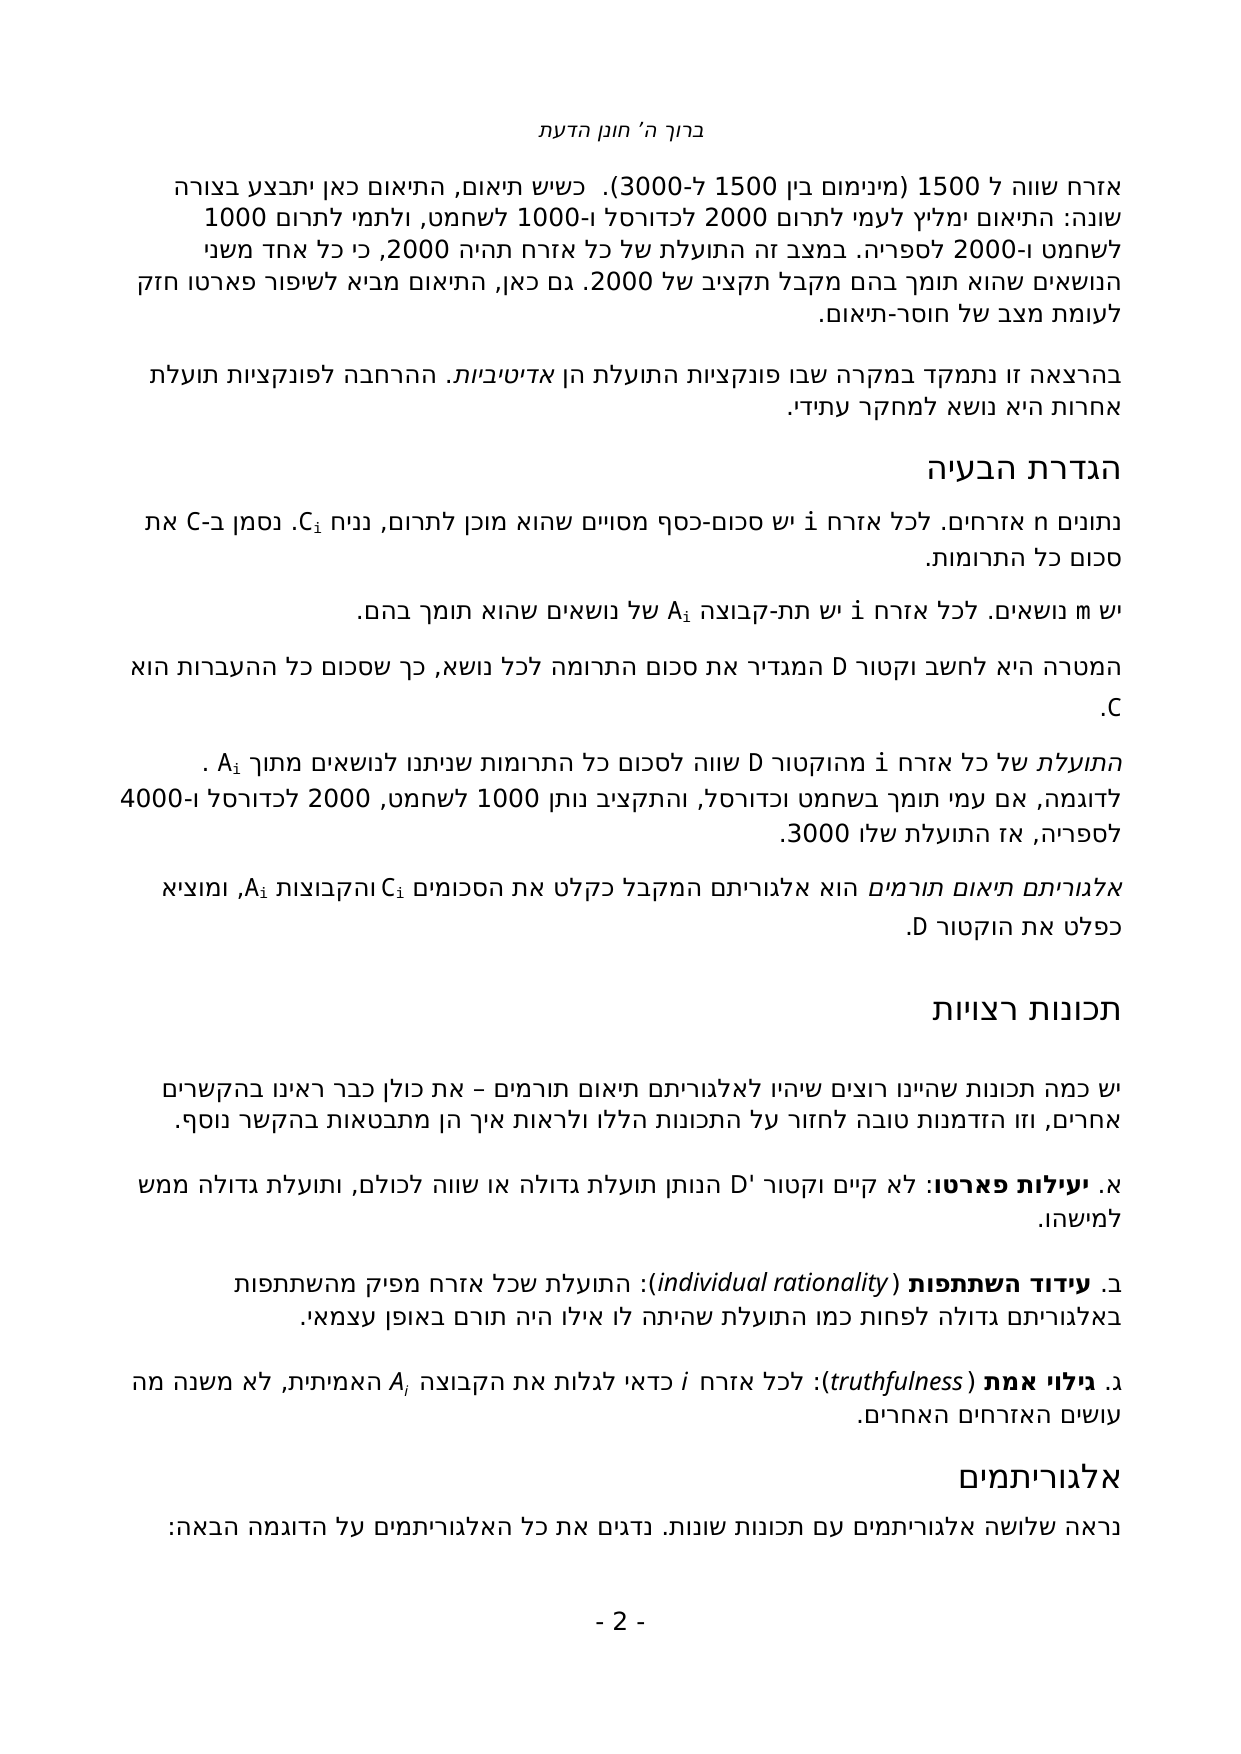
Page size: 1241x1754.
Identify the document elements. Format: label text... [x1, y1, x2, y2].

subtitle תכונות רצויות [118, 989, 1122, 1032]
text יש m נושאים. לכל אזרח i יש תת-קבוצה Ai של נושאים שהוא תומך בהם. [118, 593, 1122, 627]
text א. יעילות פארטו: לא קיים וקטור 'D הנותן תועלת גדולה או שווה לכולם, ותועלת גדולה ממש למישהו. [118, 1167, 1122, 1236]
text ב. עידוד השתתפות (individual rationality): התועלת שכל אזרח מפיק מהשתתפות באלגוריתם גדולה לפחות כמו התועלת שהיתה לו אילו היה תורם באופן עצמאי. [118, 1265, 1122, 1334]
text נראה שלושה אלגוריתמים עם תכונות שונות. נדגים את כל האלגוריתמים על הדוגמה הבאה: [118, 1512, 1122, 1541]
subtitle הגדרת הבעיה [118, 449, 1122, 491]
text היה אפשר להניח הנחות אחרות. למשל, נניח שהתועלת שכל אזרח מפיק מהתקציב שווה למינימום התרומות לנושאים שהוא תומך בהם. במקרה זה, כאשר אין תיאום, התועלת של כל אזרח שווה ל 1500 (מינימום בין 1500 ל-3000). כשיש תיאום, התיאום כאן יתבצע בצורה שונה: התיאום ימליץ לעמי לתרום 2000 לכדורסל ו-1000 לשחמט, ולתמי לתרום 1000 לשחמט ו-2000 לספריה. במצב זה התועלת של כל אזרח תהיה 2000, כי כל אחד משני הנושאים שהוא תומך בהם מקבל תקציב של 2000. גם כאן, התיאום מביא לשיפור פארטו חזק לעומת מצב של חוסר-תיאום. [118, 172, 1122, 331]
text אלגוריתם תיאום תורמים הוא אלגוריתם המקבל כקלט את הסכומים Ci והקבוצות Ai, ומוציא כפלט את הוקטור D. [118, 869, 1122, 943]
text המטרה היא לחשב וקטור D המגדיר את סכום התרומה לכל נושא, כך שסכום כל ההעברות הוא C. [118, 648, 1122, 723]
subtitle אלגוריתמים [118, 1457, 1122, 1499]
text בהרצאה זו נתמקד במקרה שבו פונקציות התועלת הן אדיטיביות. ההרחבה לפונקציות תועלת אחרות היא נושא למחקר עתידי. [118, 360, 1122, 424]
text נתונים n אזרחים. לכל אזרח i יש סכום-כסף מסויים שהוא מוכן לתרום, נניח Ci. נסמן ב-C את סכום כל התרומות. [118, 503, 1122, 573]
text יש כמה תכונות שהיינו רוצים שיהיו לאלגוריתם תיאום תורמים – את כולן כבר ראינו בהקשרים אחרים, וזו הזדמנות טובה לחזור על התכונות הללו ולראות איך הן מתבטאות בהקשר נוסף. [118, 1074, 1122, 1137]
text ג. גילוי אמת (truthfulness): לכל אזרח i כדאי לגלות את הקבוצה Ai האמיתית, לא משנה מה עושים האזרחים האחרים. [118, 1363, 1122, 1432]
text התועלת של כל אזרח i מהוקטור D שווה לסכום כל התרומות שניתנו לנושאים מתוך Ai . לדוגמה, אם עמי תומך בשחמט וכדורסל, והתקציב נותן 1000 לשחמט, 2000 לכדורסל ו-4000 לספריה, אז התועלת שלו 3000. [118, 745, 1122, 849]
